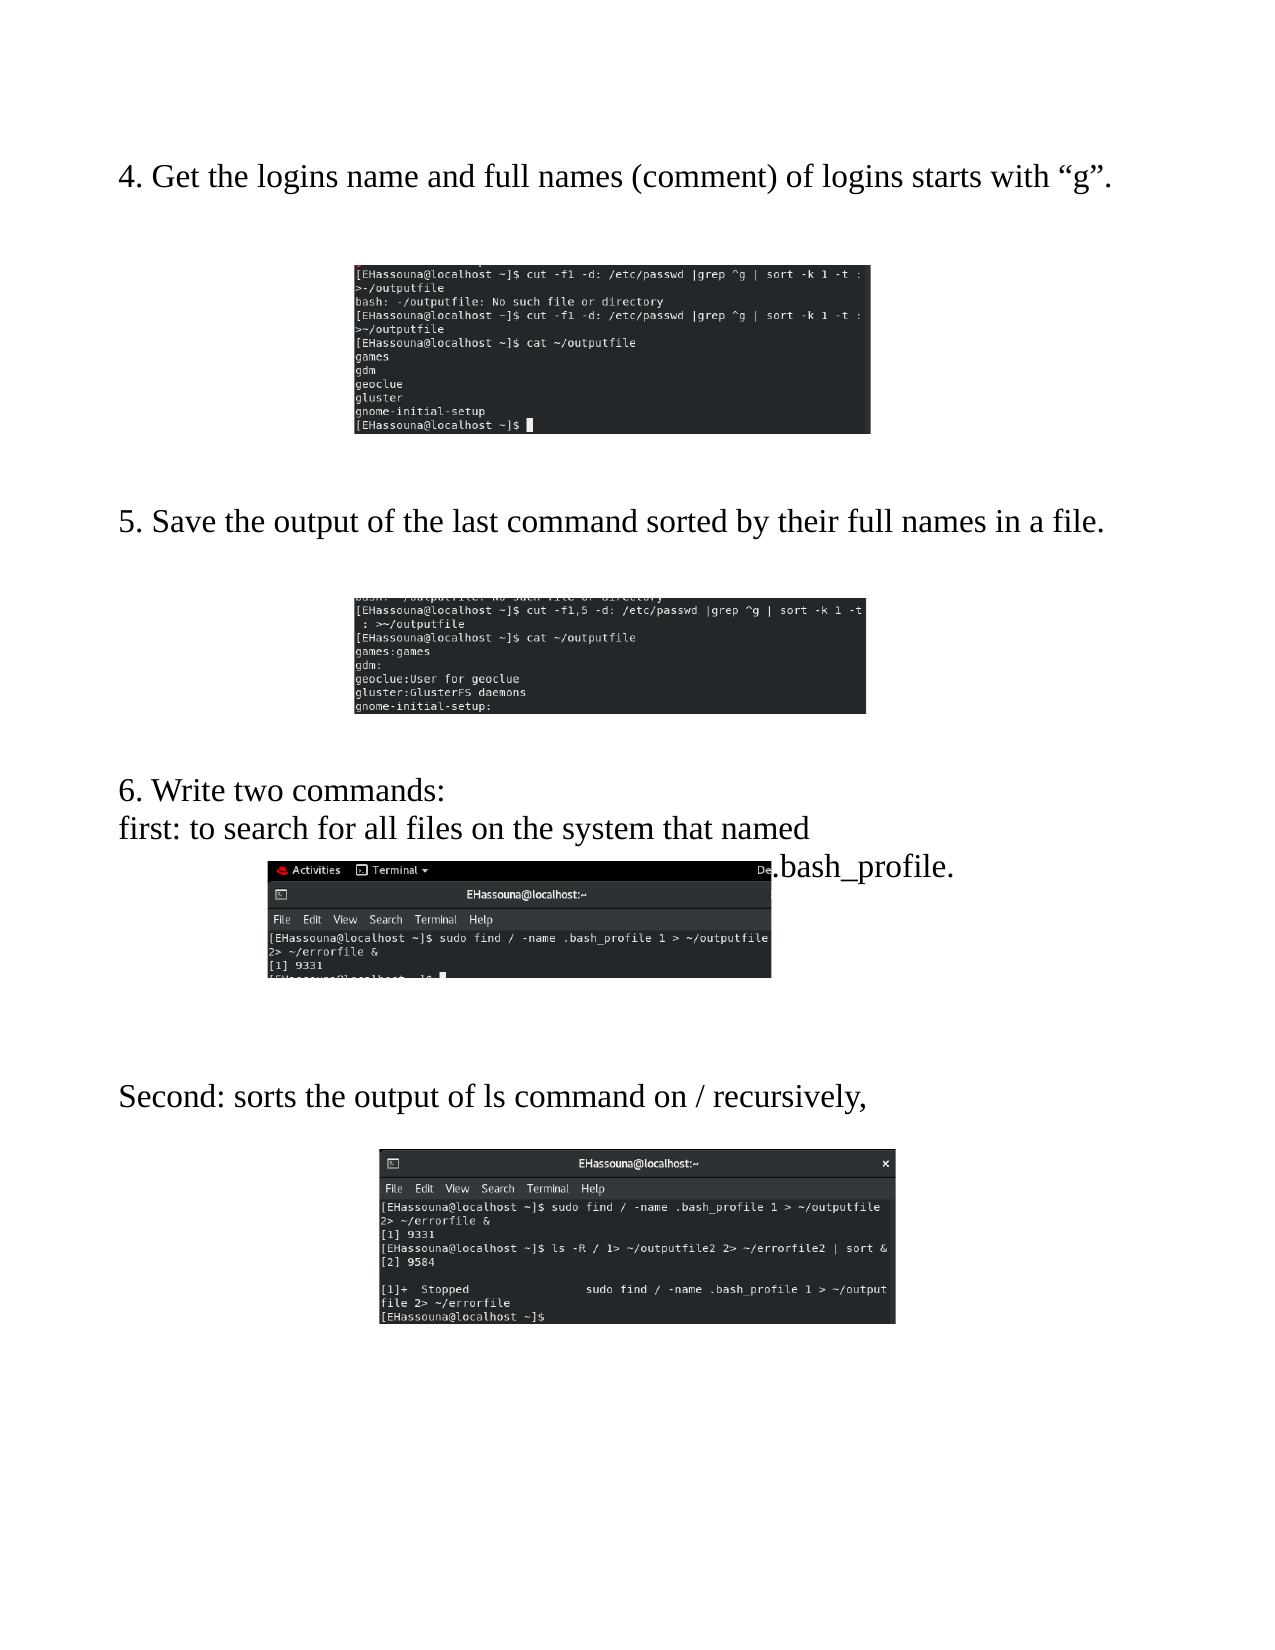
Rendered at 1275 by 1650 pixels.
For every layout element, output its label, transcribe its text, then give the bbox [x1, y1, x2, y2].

text 5. Save the output of the last command sorted by their full names in a file. [118, 501, 1157, 540]
text Second: sorts the output of ls command on / recursively, [118, 1076, 1157, 1115]
text first: to search for all files on the system that named [118, 808, 1157, 846]
text 6. Write two commands: [118, 770, 1157, 808]
text 4. Get the logins name and full names (comment) of logins starts with “g”. [118, 156, 1157, 195]
text .bash_profile. [118, 846, 1157, 885]
